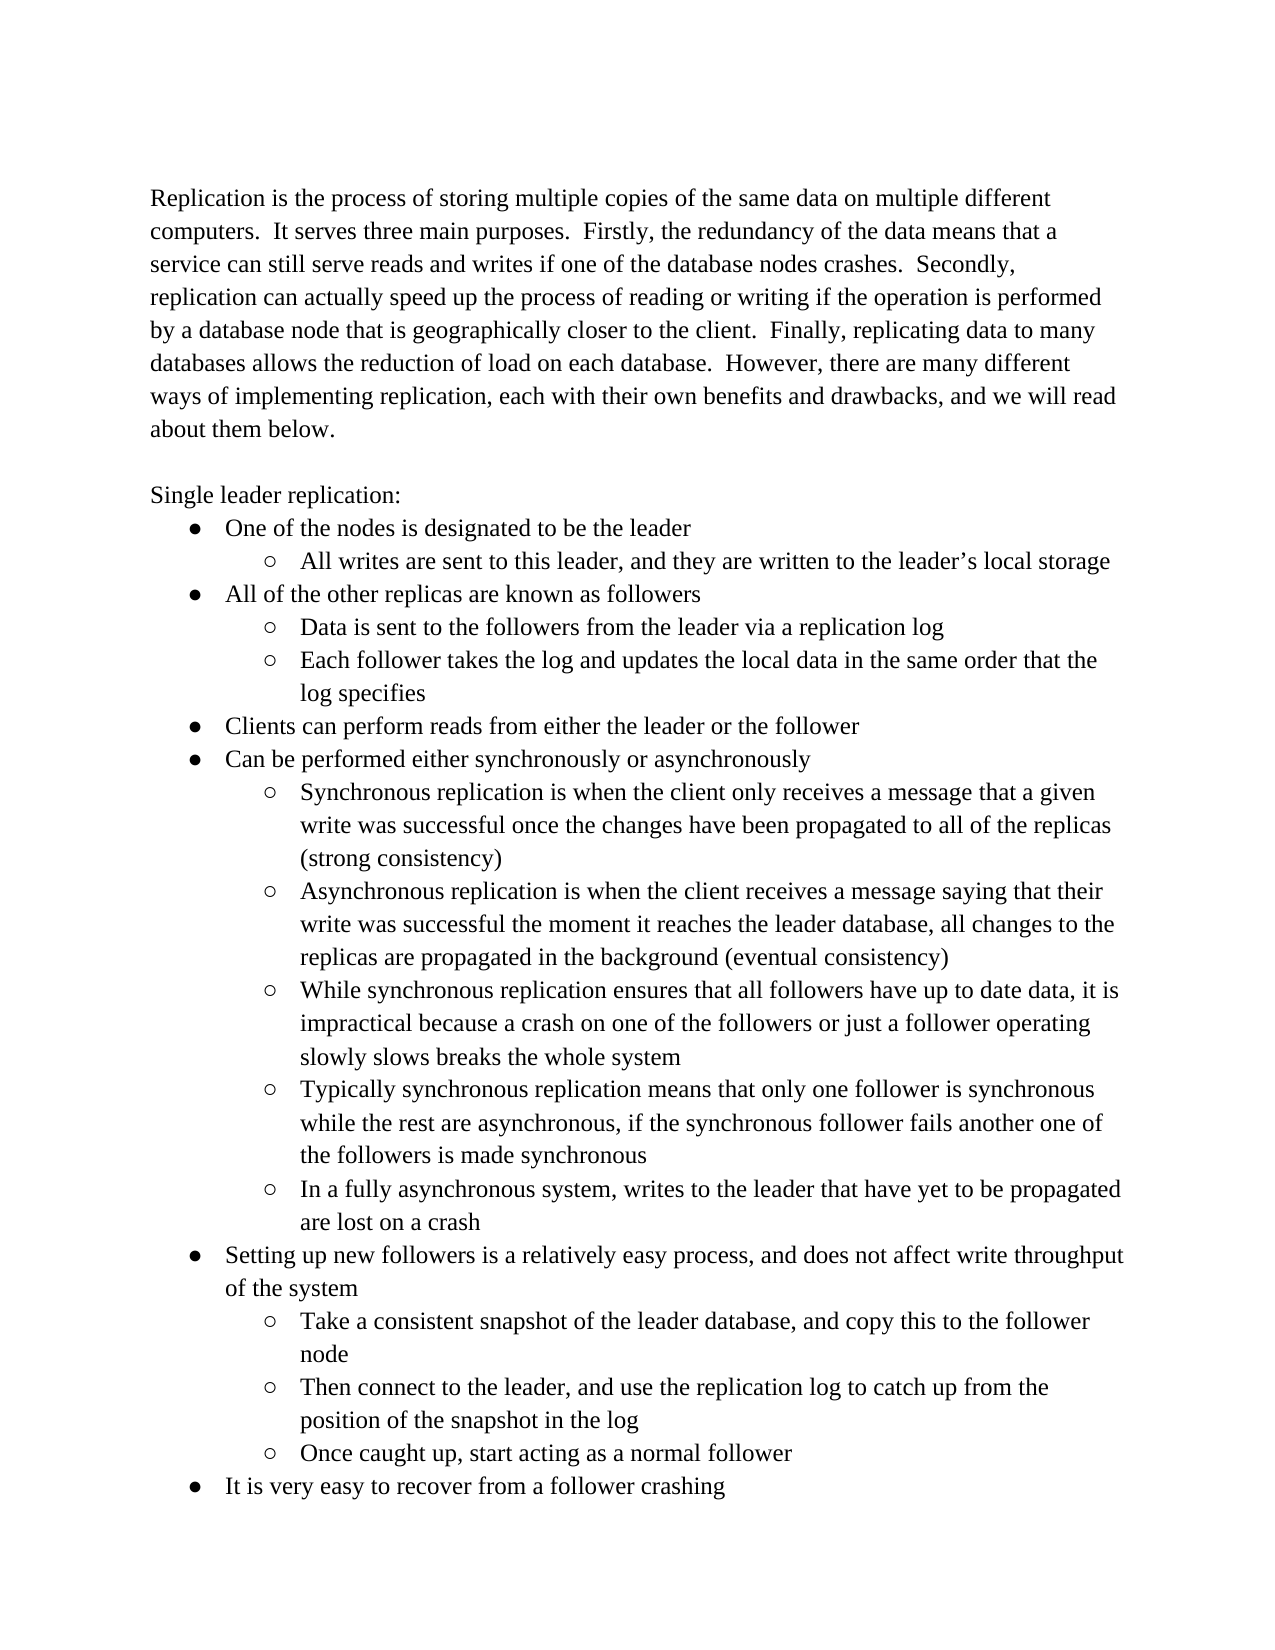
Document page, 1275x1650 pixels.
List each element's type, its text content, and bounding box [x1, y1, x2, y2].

list Asynchronous replication is when the client receives a message saying that their write was successful the moment it reaches the leader database, all changes to the replicas are propagated in the background (eventual consistency) [262, 876, 1125, 971]
list Once caught up, start acting as a normal follower [262, 1438, 1125, 1467]
list It is very easy to recover from a follower crashing [187, 1471, 1125, 1499]
list Data is sent to the followers from the leader via a replication log [262, 612, 1125, 641]
list Setting up new followers is a relatively easy process, and does not affect write throughput of the system [187, 1240, 1125, 1301]
list Can be performed either synchronously or asynchronously [187, 744, 1125, 773]
list Each follower takes the log and updates the local data in the same order that the log specifies [262, 645, 1125, 707]
list Clients can perform reads from either the leader or the follower [187, 711, 1125, 740]
list While synchronous replication ensures that all followers have up to date data, it is impractical because a crash on one of the followers or just a follower operating slowly slows breaks the whole system [262, 976, 1125, 1070]
list All of the other replicas are known as followers [187, 579, 1125, 608]
text Single leader replication: [150, 480, 1125, 509]
list All writes are sent to this leader, and they are written to the leader’s local storage [262, 546, 1125, 575]
list Synchronous replication is when the client only receives a message that a given write was successful once the changes have been propagated to all of the replicas (strong consistency) [262, 777, 1125, 872]
list Typically synchronous replication means that only one follower is synchronous while the rest are asynchronous, if the synchronous follower fails another one of the followers is made synchronous [262, 1074, 1125, 1169]
list One of the nodes is designated to be the leader [187, 513, 1125, 542]
list Then connect to the leader, and use the replication log to catch up from the position of the snapshot in the log [262, 1372, 1125, 1433]
list Take a consistent snapshot of the leader database, and copy this to the follower node [262, 1306, 1125, 1367]
list In a fully asynchronous system, writes to the leader that have yet to be propagated are lost on a crash [262, 1174, 1125, 1235]
text Replication is the process of storing multiple copies of the same data on multiple different computers. It serves three main purposes. Firstly, the redundancy of the data means that a service can still serve reads and writes if one of the database nodes crashes. Secondly, replication can actually speed up the process of reading or writing if the operation is performed by a database node that is geographically closer to the client. Finally, replicating data to many databases allows the reduction of load on each database. However, there are many different ways of implementing replication, each with their own benefits and drawbacks, and we will read about them below. [150, 183, 1125, 443]
